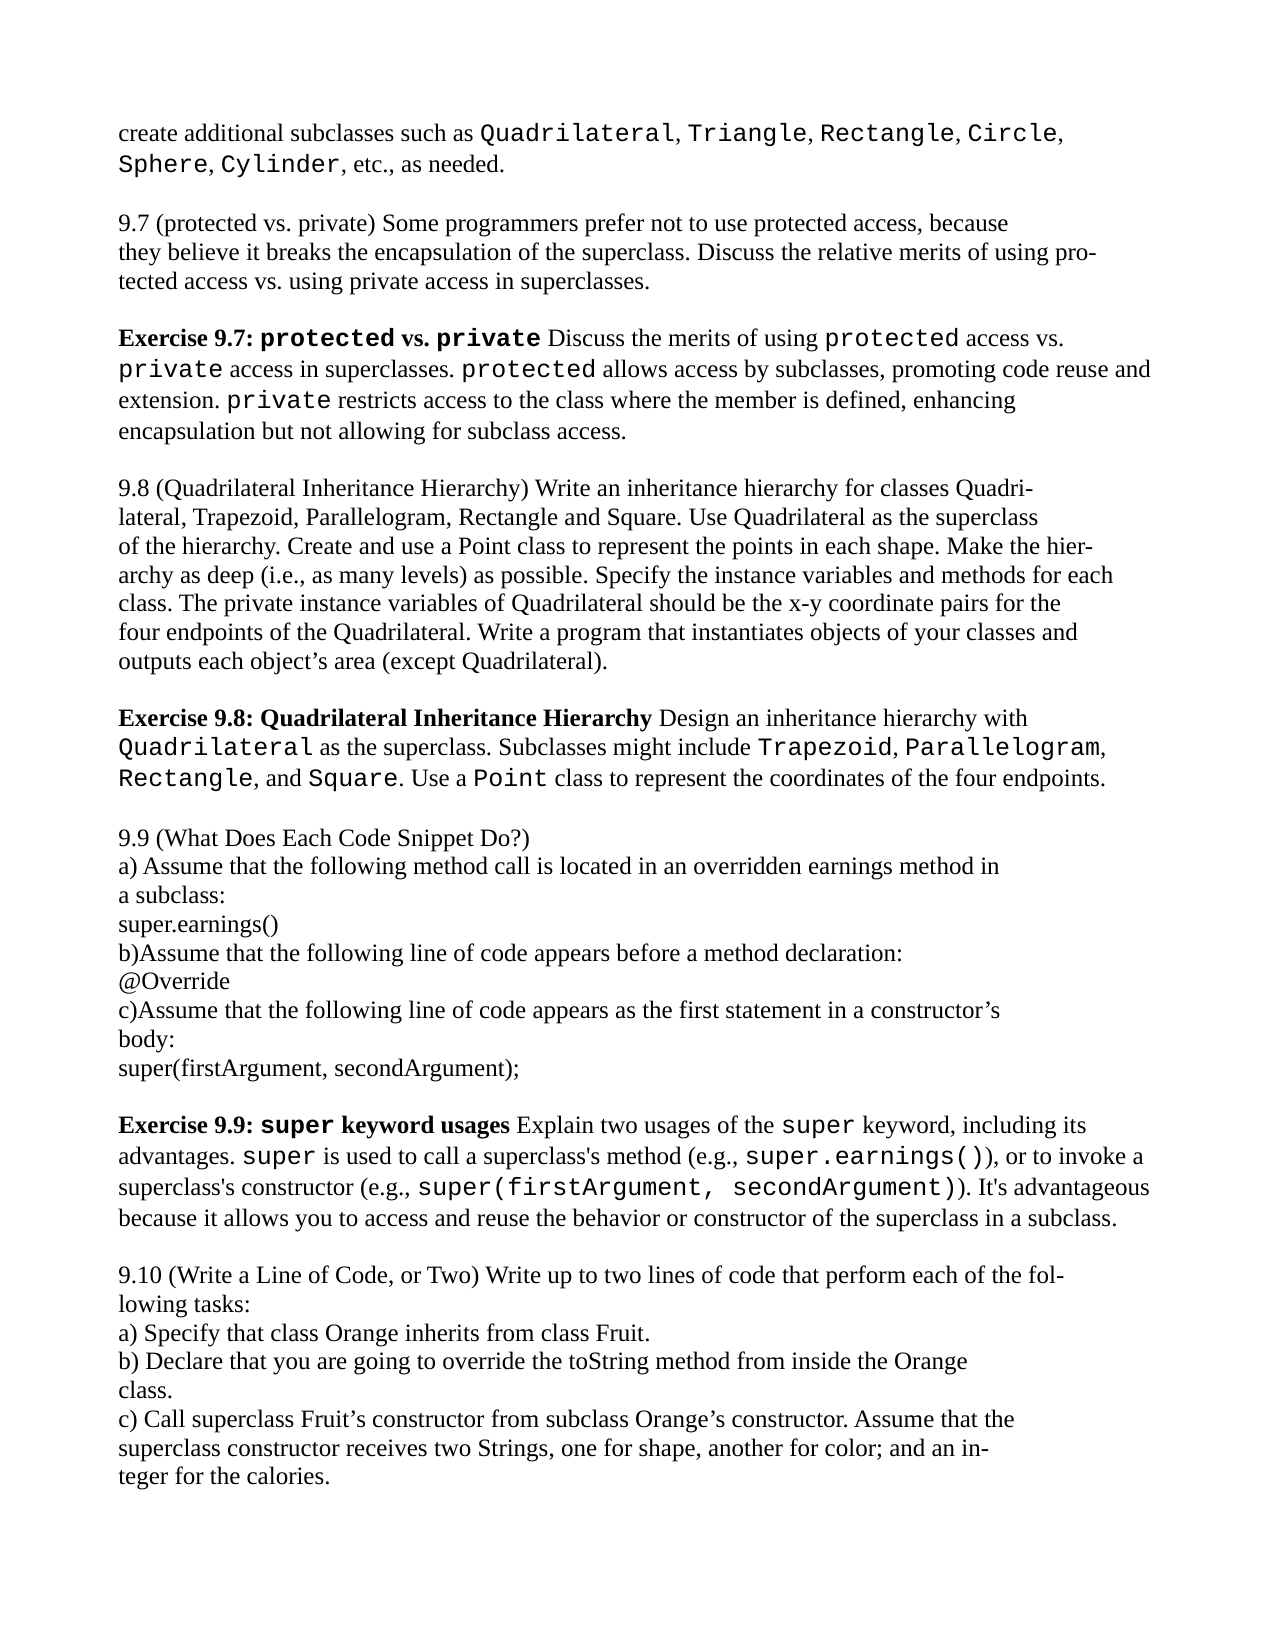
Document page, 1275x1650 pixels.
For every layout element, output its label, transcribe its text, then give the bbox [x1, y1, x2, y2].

text lowing tasks: [118, 1289, 1157, 1318]
text super.earnings() [118, 909, 1157, 938]
text b)Assume that the following line of code appears before a method declaration: [118, 938, 1157, 966]
text c) Call superclass Fruit’s constructor from subclass Orange’s constructor. Assume that the [118, 1404, 1157, 1433]
text body: [118, 1024, 1157, 1053]
text super(firstArgument, secondArgument); [118, 1053, 1157, 1081]
text of the hierarchy. Create and use a Point class to represent the points in each shape. Make the hier- [118, 531, 1157, 560]
text teger for the calories. [118, 1461, 1157, 1490]
text 9.7 (protected vs. private) Some programmers prefer not to use protected access, because [118, 208, 1157, 237]
text class. [118, 1375, 1157, 1404]
text a subclass: [118, 880, 1157, 909]
text Exercise 9.8: Quadrilateral Inheritance Hierarchy Design an inheritance hierarchy with Quadrilateral as the superclass. Subclasses might include Trapezoid, Parallelogram, Rectangle, and Square. Use a Point class to represent the coordinates of the four endpoints. [118, 703, 1157, 794]
text Exercise 9.9: super keyword usages Explain two usages of the super keyword, including its advantages. super is used to call a superclass's method (e.g., super.earnings()), or to invoke a superclass's constructor (e.g., super(firstArgument, secondArgument)). It's advantageous because it allows you to access and reuse the behavior or constructor of the superclass in a subclass. [118, 1110, 1157, 1231]
text @Override [118, 966, 1157, 995]
text b) Declare that you are going to override the toString method from inside the Orange [118, 1346, 1157, 1375]
text superclass constructor receives two Strings, one for shape, another for color; and an in- [118, 1433, 1157, 1461]
text c)Assume that the following line of code appears as the first statement in a constructor’s [118, 995, 1157, 1024]
text 9.8 (Quadrilateral Inheritance Hierarchy) Write an inheritance hierarchy for classes Quadri- [118, 473, 1157, 502]
text a) Assume that the following method call is located in an overridden earnings method in [118, 851, 1157, 880]
text tected access vs. using private access in superclasses. [118, 266, 1157, 295]
text Exercise 9.7: protected vs. private Discuss the merits of using protected access vs. private access in superclasses. protected allows access by subclasses, promoting code reuse and extension. private restricts access to the class where the member is defined, enhancing encapsulation but not allowing for subclass access. [118, 323, 1157, 445]
text outputs each object’s area (except Quadrilateral). [118, 646, 1157, 675]
text class. The private instance variables of Quadrilateral should be the x-y coordinate pairs for the [118, 588, 1157, 617]
text lateral, Trapezoid, Parallelogram, Rectangle and Square. Use Quadrilateral as the superclass [118, 502, 1157, 531]
text four endpoints of the Quadrilateral. Write a program that instantiates objects of your classes and [118, 617, 1157, 646]
text a) Specify that class Orange inherits from class Fruit. [118, 1318, 1157, 1346]
text they believe it breaks the encapsulation of the superclass. Discuss the relative merits of using pro- [118, 237, 1157, 266]
text 9.10 (Write a Line of Code, or Two) Write up to two lines of code that perform each of the fol- [118, 1260, 1157, 1289]
text 9.9 (What Does Each Code Snippet Do?) [118, 823, 1157, 851]
text archy as deep (i.e., as many levels) as possible. Specify the instance variables and methods for each [118, 560, 1157, 588]
text create additional subclasses such as Quadrilateral, Triangle, Rectangle, Circle, Sphere, Cylinder, etc., as needed. [118, 118, 1157, 180]
